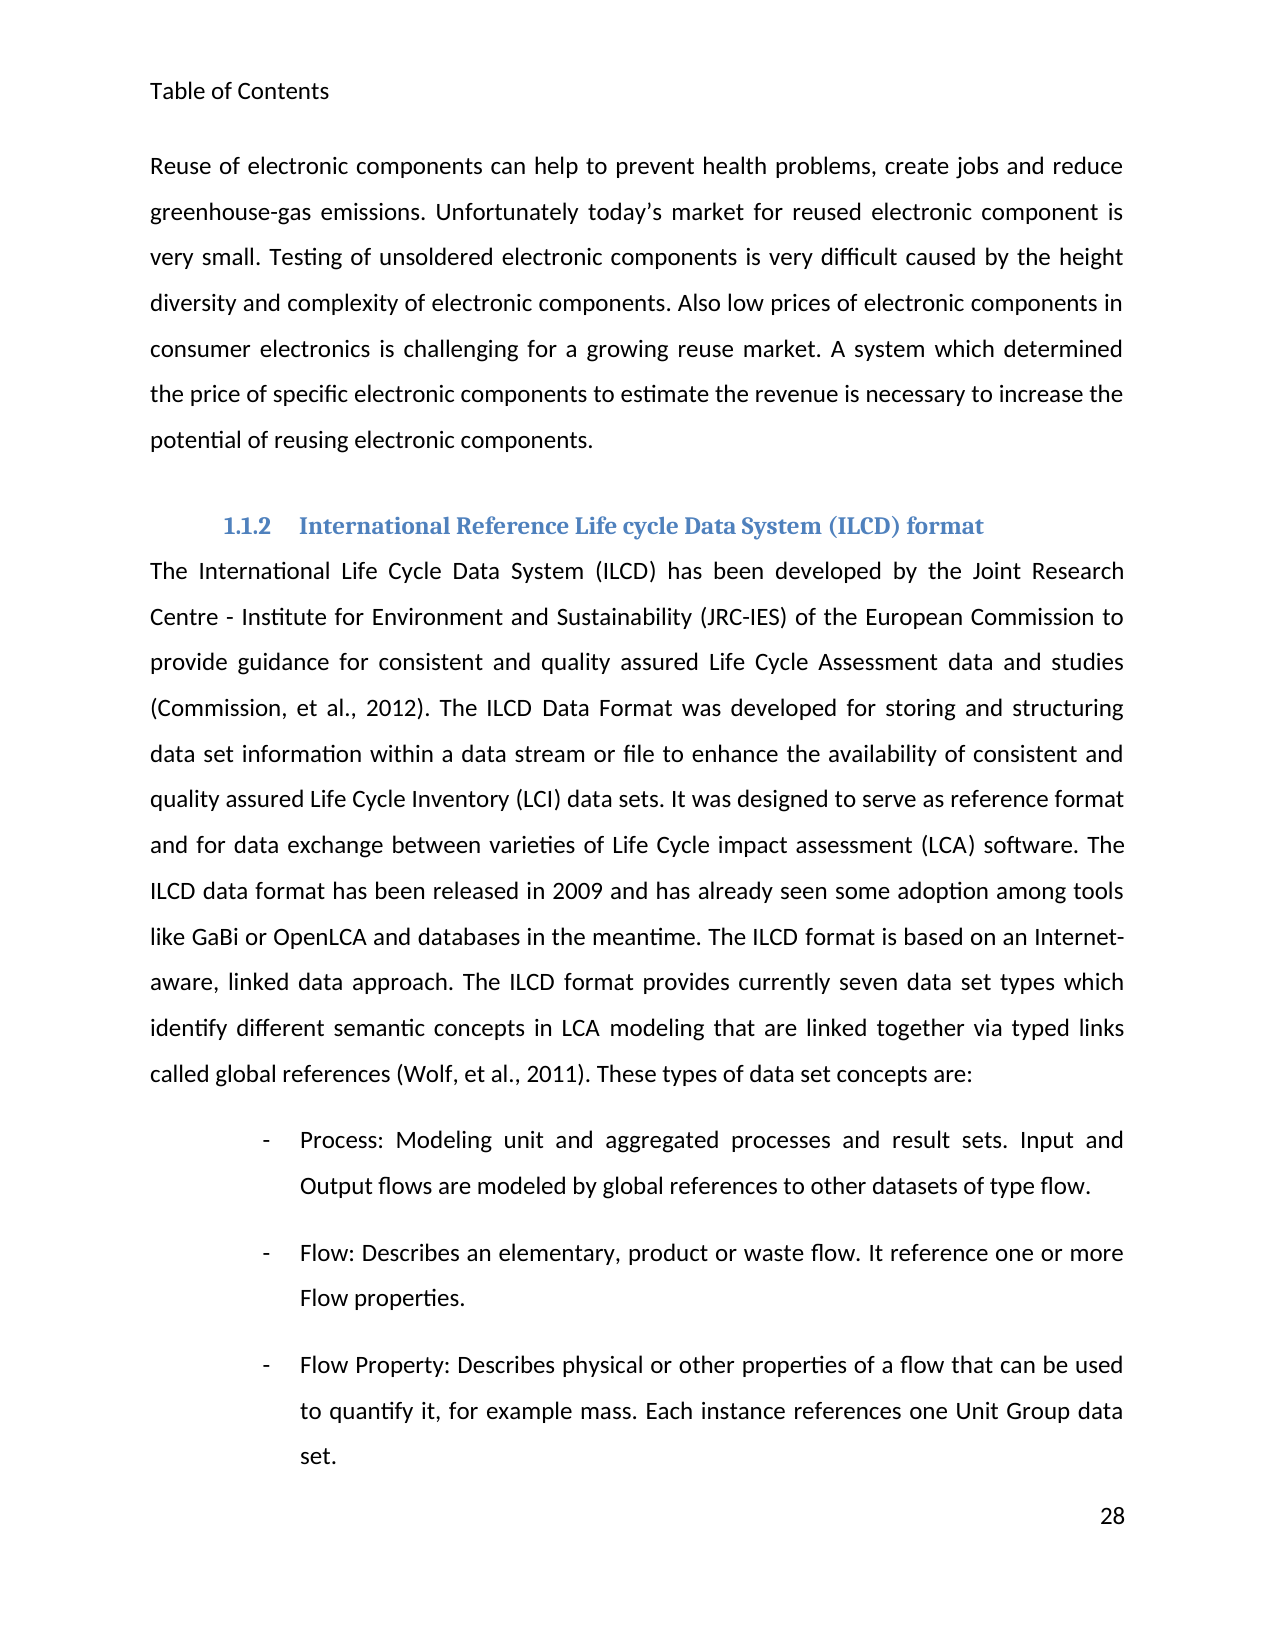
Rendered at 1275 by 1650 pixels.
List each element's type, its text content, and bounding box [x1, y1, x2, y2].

list Process: Modeling unit and aggregated processes and result sets. Input and Output flows are modeled by global references to other datasets of type flow. [262, 1124, 1125, 1201]
list Flow Property: Describes physical or other properties of a flow that can be used to quantify it, for example mass. Each instance references one Unit Group data set. [262, 1349, 1125, 1471]
list Flow: Describes an elementary, product or waste flow. It reference one or more Flow properties. [262, 1237, 1125, 1313]
text The International Life Cycle Data System (ILCD) has been developed by the Joint Research Centre - Institute for Environment and Sustainability (JRC-IES) of the European Commission to provide guidance for consistent and quality assured Life Cycle Assessment data and studies (Commission, et al., 2012). The ILCD Data Format was developed for storing and structuring data set information within a data stream or file to enhance the availability of consistent and quality assured Life Cycle Inventory (LCI) data sets. It was designed to serve as reference format and for data exchange between varieties of Life Cycle impact assessment (LCA) software. The ILCD data format has been released in 2009 and has already seen some adoption among tools like GaBi or OpenLCA and databases in the meantime. The ILCD format is based on an Internet-aware, linked data approach. The ILCD format provides currently seven data set types which identify different semantic concepts in LCA modeling that are linked together via typed links called global references (Wolf, et al., 2011). These types of data set concepts are: [150, 555, 1125, 1088]
text Reuse of electronic components can help to prevent health problems, create jobs and reduce greenhouse-gas emissions. Unfortunately today’s market for reused electronic component is very small. Testing of unsoldered electronic components is very difficult caused by the height diversity and complexity of electronic components. Also low prices of electronic components in consumer electronics is challenging for a growing reuse market. A system which determined the price of specific electronic components to estimate the revenue is necessary to increase the potential of reusing electronic components. [150, 150, 1125, 455]
subtitle International Reference Life cycle Data System (ILCD) format [224, 512, 1125, 541]
